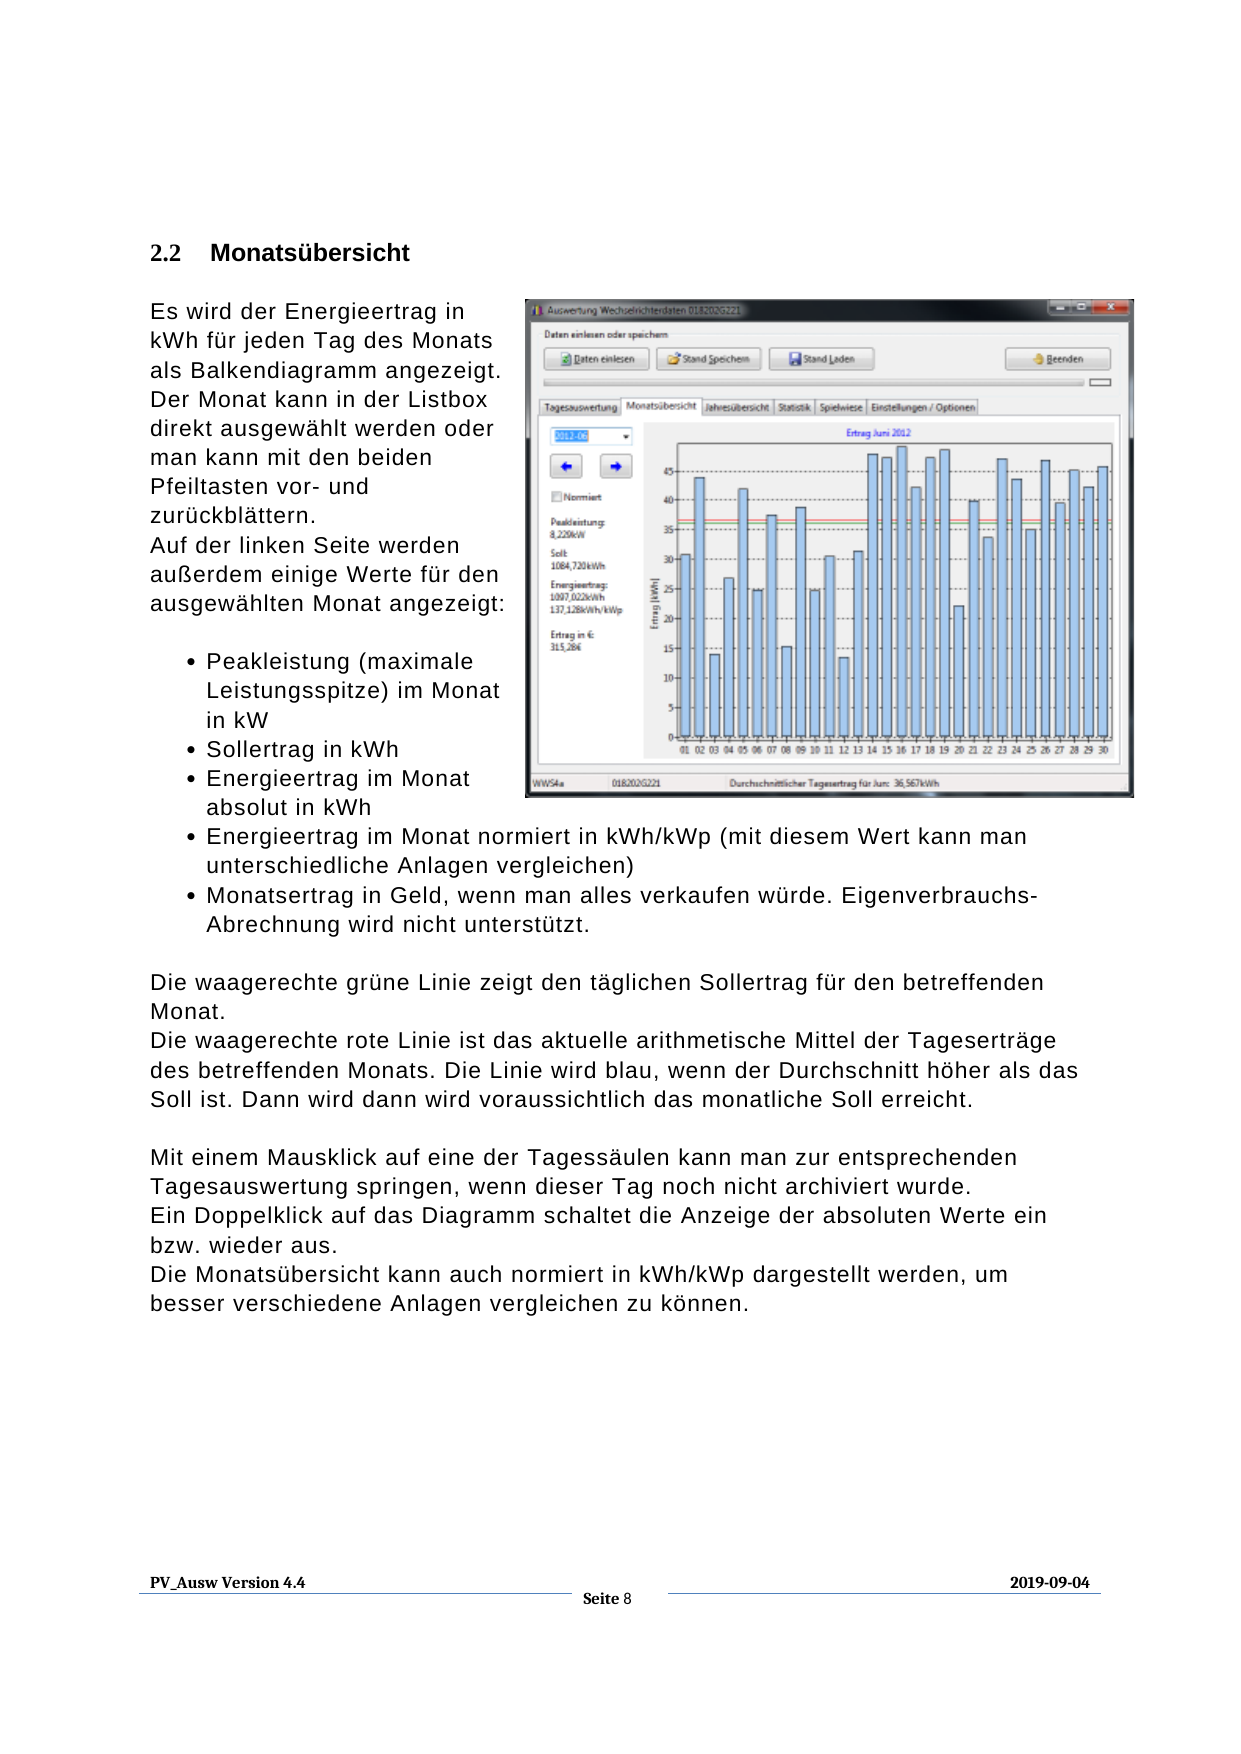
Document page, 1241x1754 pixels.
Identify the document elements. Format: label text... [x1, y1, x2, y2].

subtitle Monatsübersicht [150, 237, 1090, 266]
list Energieertrag im Monat normiert in kWh/kWp (mit diesem Wert kann man unterschiedliche Anlagen vergleichen) [187, 821, 1090, 879]
list Sollertrag in kWh [187, 733, 525, 762]
list Peakleistung (maximale Leistungsspitze) im Monat in kW [187, 646, 525, 733]
list Energieertrag im Monat absolut in kWh [187, 762, 1090, 821]
text Es wird der Energieertrag in kWh für jeden Tag des Monats als Balkendiagramm angezeigt. Der Monat kann in der Listbox direkt ausgewählt werden oder man kann mit den beiden Pfeiltasten vor- und zurückblättern. Auf der linken Seite werden außerdem einige Werte für den ausgewählten Monat angezeigt: [150, 296, 1090, 616]
text Die waagerechte grüne Linie zeigt den täglichen Sollertrag für den betreffenden Monat. Die waagerechte rote Linie ist das aktuelle arithmetische Mittel der Tageserträge des betreffenden Monats. Die Linie wird blau, wenn der Durchschnitt höher als das Soll ist. Dann wird dann wird voraussichtlich das monatliche Soll erreicht. [150, 966, 1090, 1112]
list Monatsertrag in Geld, wenn man alles verkaufen würde. Eigenverbrauchs-Abrechnung wird nicht unterstützt. [187, 879, 1090, 937]
picture [525, 299, 1135, 798]
text Mit einem Mausklick auf eine der Tagessäulen kann man zur entsprechenden Tagesauswertung springen, wenn dieser Tag noch nicht archiviert wurde. Ein Doppelklick auf das Diagramm schaltet die Anzeige der absoluten Werte ein bzw. wieder aus. Die Monatsübersicht kann auch normiert in kWh/kWp dargestellt werden, um besser verschiedene Anlagen vergleichen zu können. [150, 1141, 1090, 1316]
